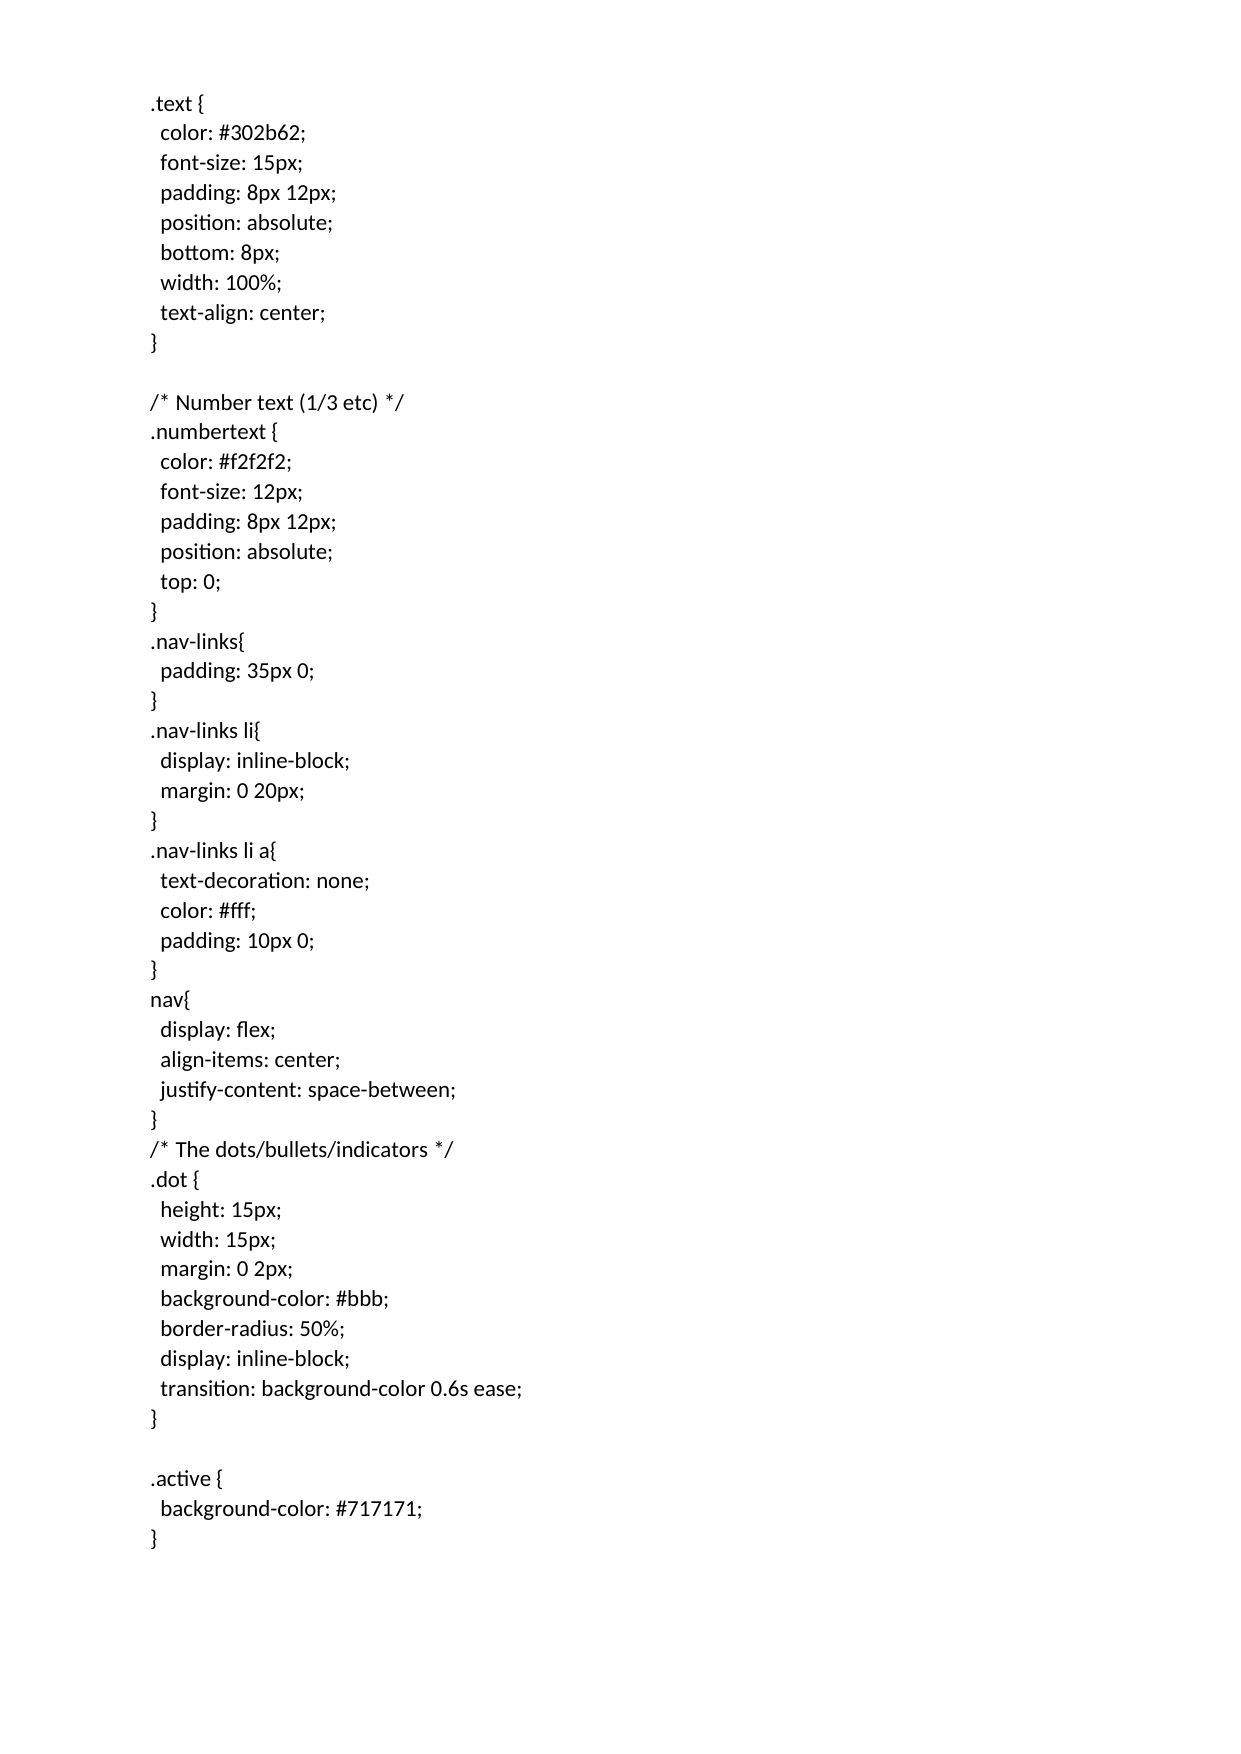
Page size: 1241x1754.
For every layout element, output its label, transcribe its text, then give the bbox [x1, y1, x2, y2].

text .text { color: #302b62; font-size: 15px; padding: 8px 12px; position: absolute; bottom: 8px; width: 100%; text-align: center; } /* Number text (1/3 etc) */ .numbertext { color: #f2f2f2; font-size: 12px; padding: 8px 12px; position: absolute; top: 0; } .nav-links{ padding: 35px 0; } .nav-links li{ display: inline-block; margin: 0 20px; } .nav-links li a{ text-decoration: none; color: #fff; padding: 10px 0; } nav{ display: flex; align-items: center; justify-content: space-between; } /* The dots/bullets/indicators */ .dot { height: 15px; width: 15px; margin: 0 2px; background-color: #bbb; border-radius: 50%; display: inline-block; transition: background-color 0.6s ease; } .active { background-color: #717171; } [150, 89, 1090, 1582]
